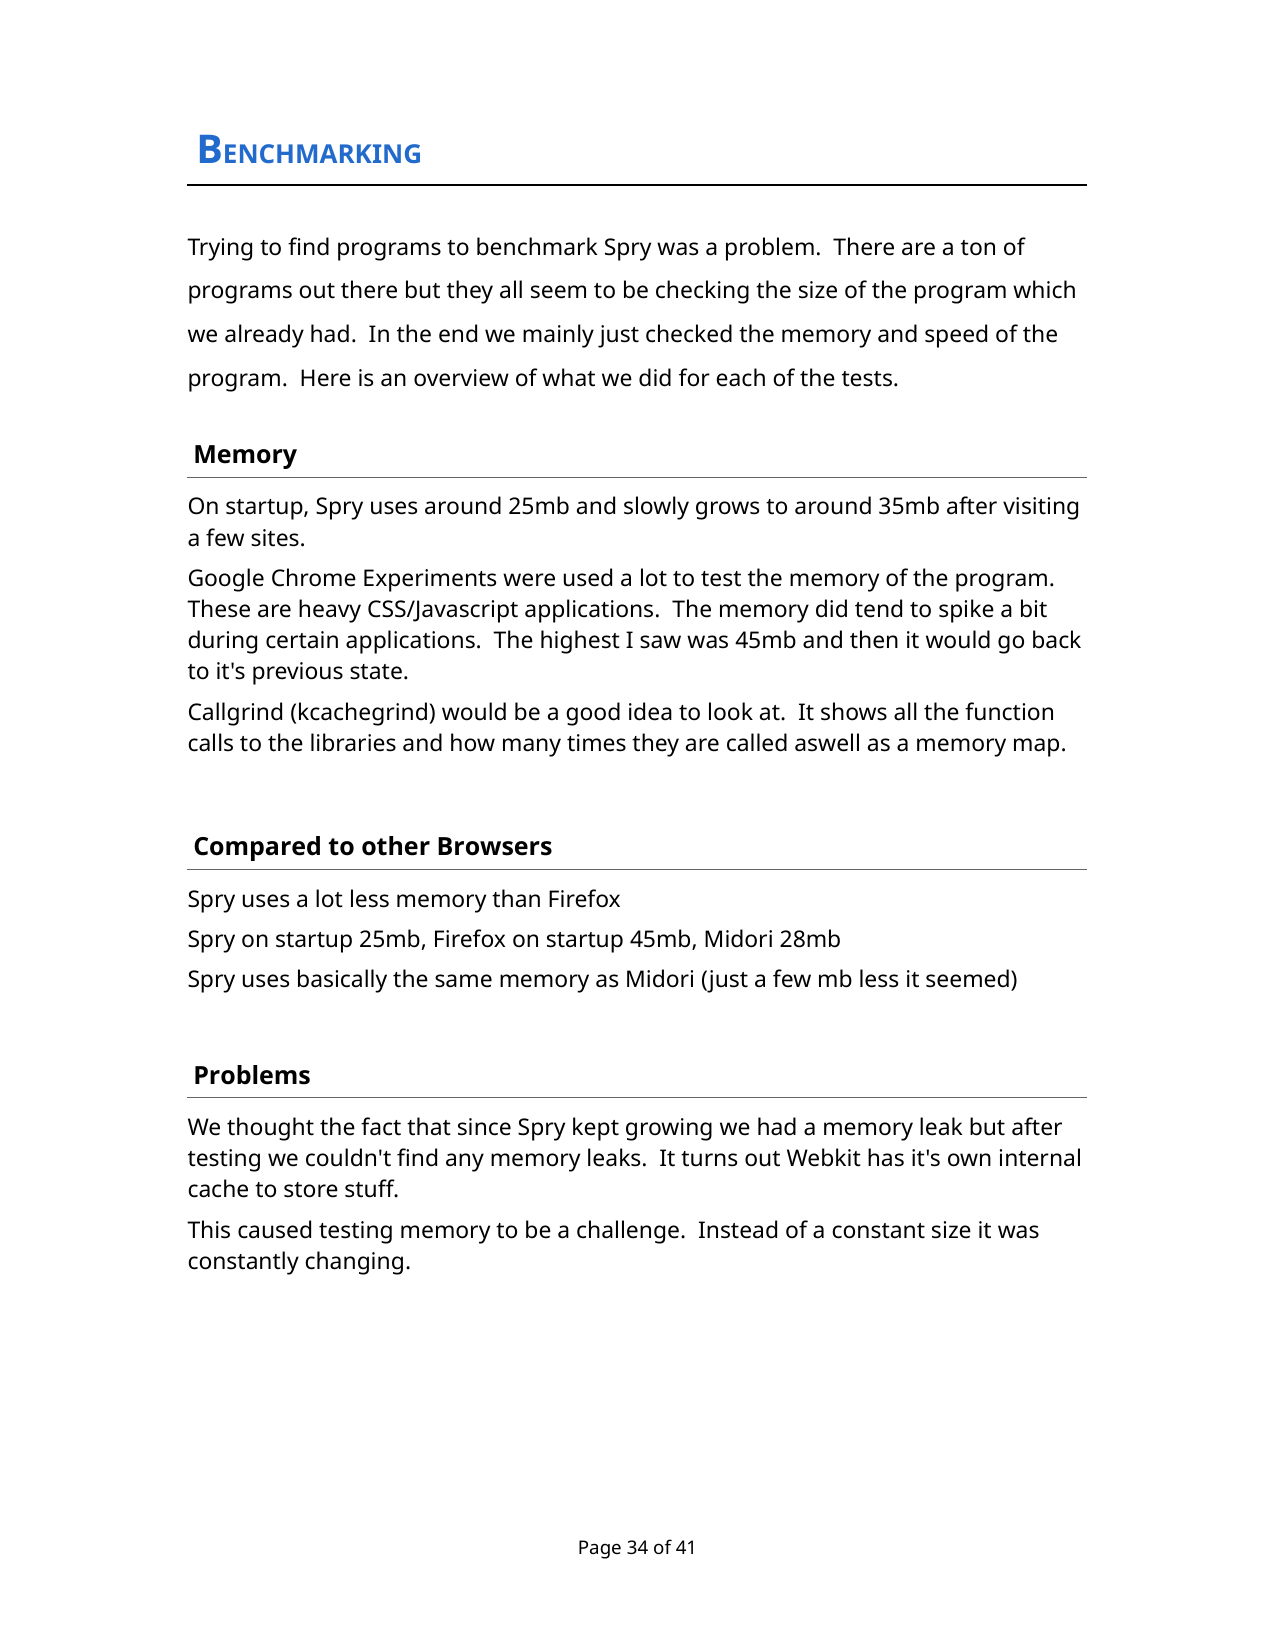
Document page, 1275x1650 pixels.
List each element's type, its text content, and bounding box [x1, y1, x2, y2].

list This caused testing memory to be a challenge. Instead of a constant size it was constantly changing. [187, 1213, 1087, 1276]
list We thought the fact that since Spry kept growing we had a memory leak but after testing we couldn't find any memory leaks. It turns out Webkit has it's own internal cache to store stuff. [187, 1111, 1087, 1205]
list On startup, Spry uses around 25mb and slowly grows to around 35mb after visiting a few sites. [187, 490, 1087, 553]
list Spry uses a lot less memory than Firefox [187, 882, 1087, 914]
list Callgrind (kcachegrind) would be a good idea to look at. It shows all the function calls to the libraries and how many times they are called aswell as a memory map. [187, 695, 1087, 758]
list Google Chrome Experiments were used a lot to test the memory of the program. These are heavy CSS/Javascript applications. The memory did tend to spike a bit during certain applications. The highest I saw was 45mb and then it would go back to it's previous state. [187, 562, 1087, 687]
list Spry on startup 25mb, Firefox on startup 45mb, Midori 28mb [187, 923, 1087, 954]
text Trying to find programs to benchmark Spry was a problem. There are a ton of programs out there but they all seem to be checking the size of the program which we already had. In the end we mainly just checked the memory and speed of the program. Here is an overview of what we did for each of the tests. [187, 231, 1087, 393]
subtitle Problems [187, 1051, 1087, 1097]
list Spry uses basically the same memory as Midori (just a few mb less it seemed) [187, 963, 1087, 994]
subtitle Benchmarking [187, 112, 1087, 184]
subtitle Memory [187, 431, 1087, 477]
subtitle Compared to other Browsers [187, 823, 1087, 869]
